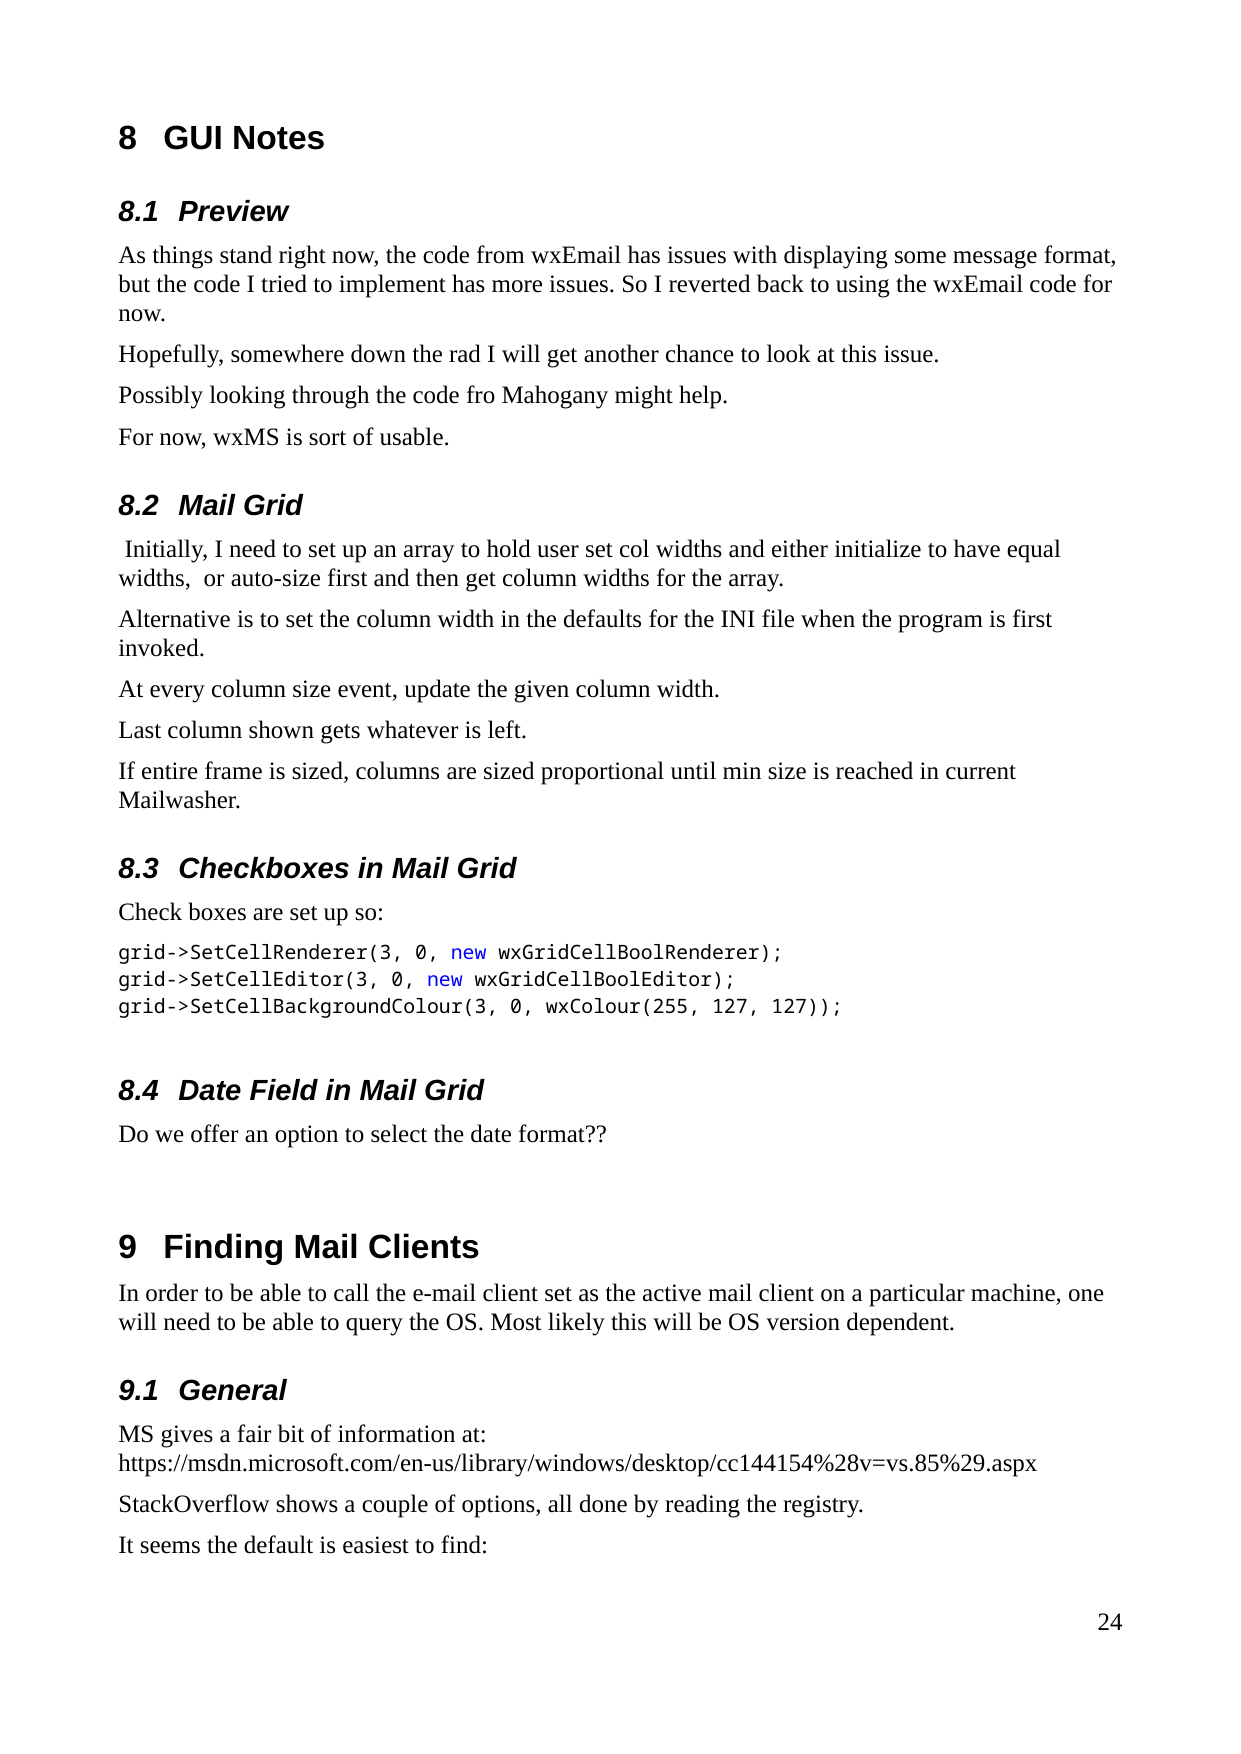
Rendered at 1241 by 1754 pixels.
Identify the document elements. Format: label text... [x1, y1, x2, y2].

text As things stand right now, the code from wxEmail has issues with displaying some message format, but the code I tried to implement has more issues. So I reverted back to using the wxEmail code for now. [118, 240, 1122, 327]
text Do we offer an option to select the date format?? [118, 1119, 1122, 1148]
text StackOverflow shows a couple of options, all done by reading the registry. [118, 1489, 1122, 1518]
text Initially, I need to set up an array to hold user set col widths and either initialize to have equal widths, or auto-size first and then get column widths for the array. [118, 534, 1122, 591]
text Possibly looking through the code fro Mahogany might help. [118, 380, 1122, 409]
text grid->SetCellBackgroundColour(3, 0, wxColour(255, 127, 127)); [118, 993, 1122, 1019]
text Hopefully, somewhere down the rad I will get another chance to look at this issue. [118, 339, 1122, 368]
text Check boxes are set up so: [118, 897, 1122, 926]
text If entire frame is sized, columns are sized proportional until min size is reached in current Mailwasher. [118, 756, 1122, 814]
subtitle GUI Notes [118, 118, 1122, 157]
text Last column shown gets whatever is left. [118, 715, 1122, 744]
subtitle Date Field in Mail Grid [118, 1073, 1122, 1107]
text MS gives a fair bit of information at: https://msdn.microsoft.com/en-us/library/windows/desktop/cc144154%28v=vs.85%29.aspx [118, 1419, 1122, 1477]
text Alternative is to set the column width in the defaults for the INI file when the program is first invoked. [118, 604, 1122, 661]
text It seems the default is easiest to find: [118, 1530, 1122, 1559]
subtitle Preview [118, 194, 1122, 228]
text grid->SetCellRenderer(3, 0, new wxGridCellBoolRenderer); [118, 939, 1122, 966]
text grid->SetCellEditor(3, 0, new wxGridCellBoolEditor); [118, 966, 1122, 993]
subtitle General [118, 1373, 1122, 1407]
text At every column size event, update the given column width. [118, 674, 1122, 703]
subtitle Checkboxes in Mail Grid [118, 851, 1122, 885]
text In order to be able to call the e-mail client set as the active mail client on a particular machine, one will need to be able to query the OS. Most likely this will be OS version dependent. [118, 1278, 1122, 1336]
subtitle Mail Grid [118, 488, 1122, 521]
text For now, wxMS is sort of usable. [118, 422, 1122, 450]
subtitle Finding Mail Clients [118, 1227, 1122, 1266]
